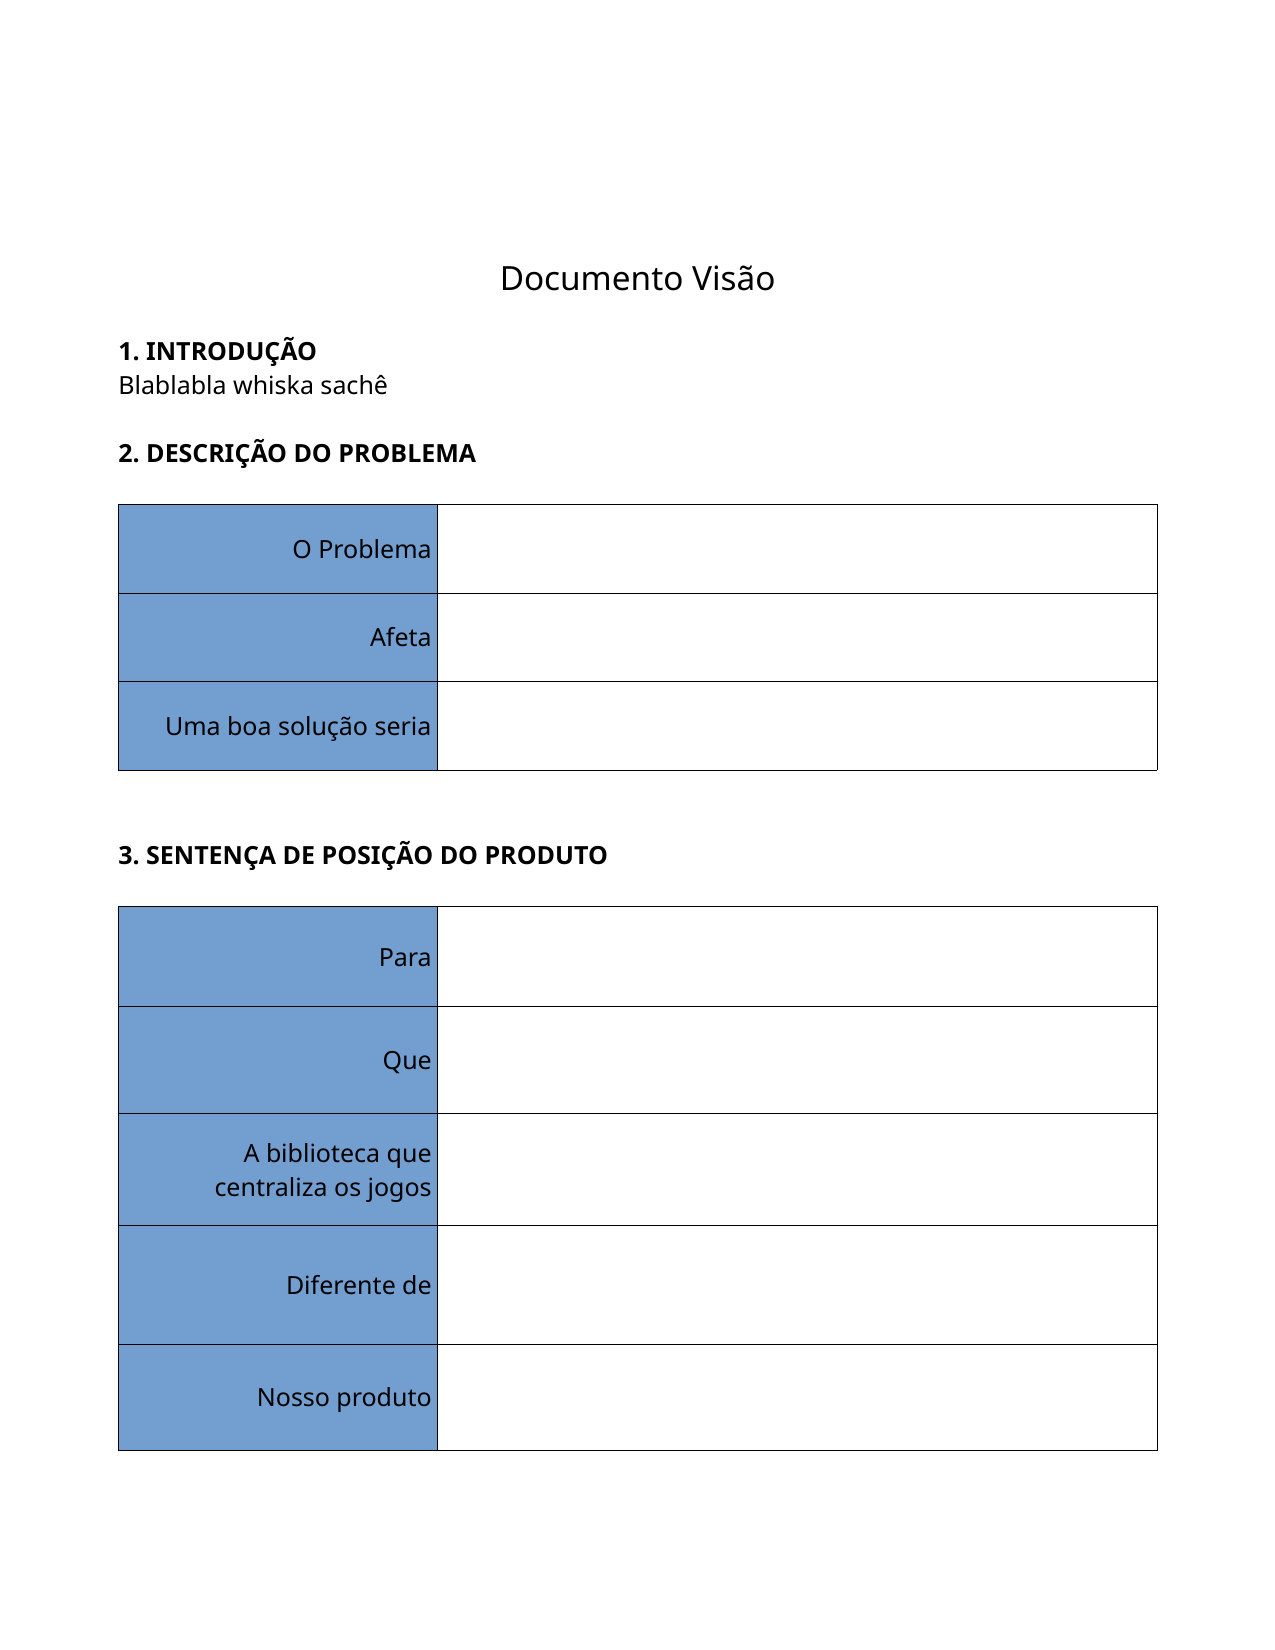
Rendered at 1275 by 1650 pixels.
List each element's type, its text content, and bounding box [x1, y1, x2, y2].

text 3. SENTENÇA DE POSIÇÃO DO PRODUTO [118, 838, 1157, 872]
text Documento Visão [118, 254, 1157, 300]
table_cell Diferente de [119, 1226, 437, 1344]
table_cell Afeta [119, 594, 437, 681]
table_header [438, 505, 1157, 593]
table_cell [438, 682, 1157, 770]
table_header [438, 907, 1157, 1006]
table_cell [438, 1007, 1157, 1113]
table_cell Que [119, 1007, 437, 1113]
table_cell [438, 1226, 1157, 1344]
table_cell Nosso produto [119, 1345, 437, 1450]
text 1. INTRODUÇÃO [118, 334, 1157, 368]
text Blablabla whiska sachê [118, 368, 1157, 402]
table_cell Uma boa solução seria [119, 682, 437, 770]
table_cell [438, 1345, 1157, 1450]
table_header O Problema [119, 505, 437, 593]
table_cell A biblioteca que centraliza os jogos [119, 1114, 437, 1225]
text 2. DESCRIÇÃO DO PROBLEMA [118, 436, 1157, 470]
table_cell [438, 1114, 1157, 1225]
table_header Para [119, 907, 437, 1006]
table_cell [438, 594, 1157, 681]
